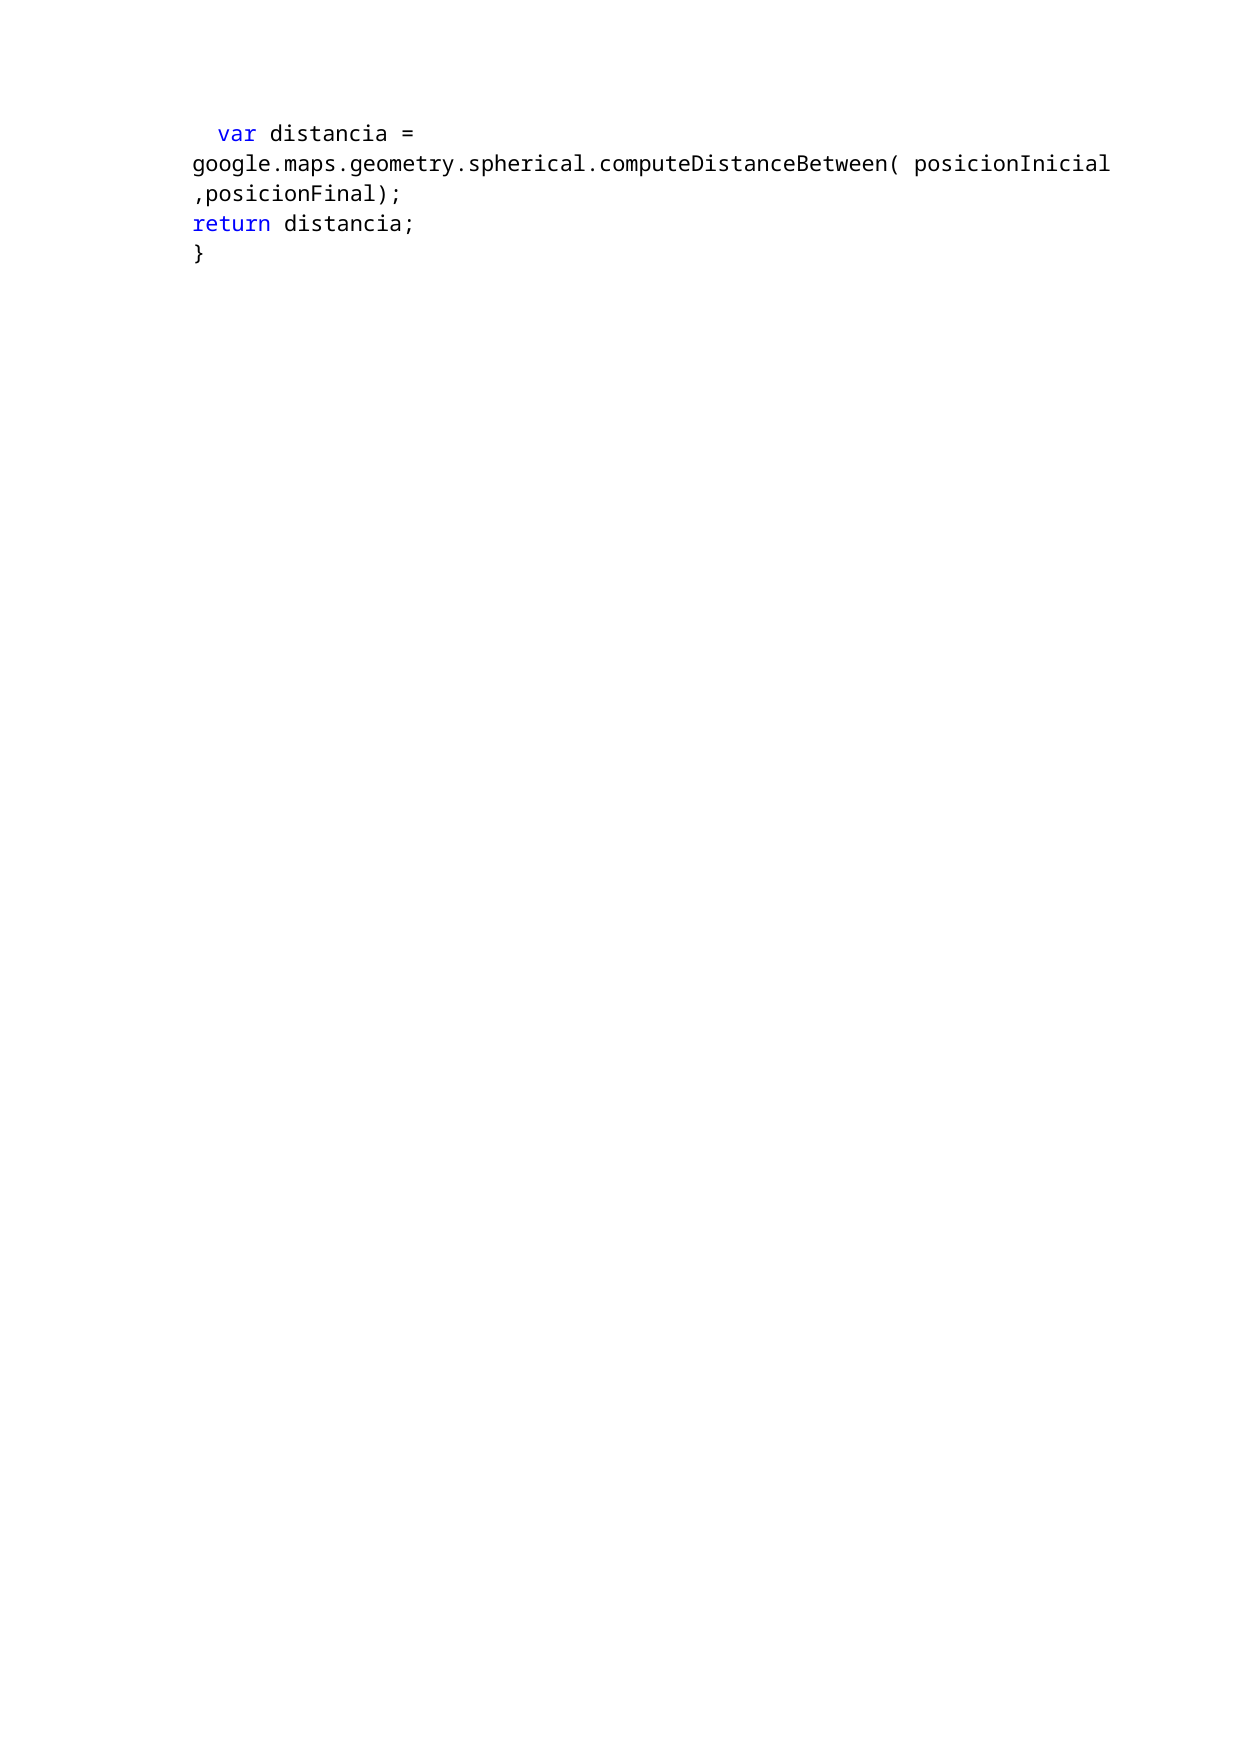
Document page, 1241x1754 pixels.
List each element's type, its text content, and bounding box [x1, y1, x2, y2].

text } [118, 237, 1122, 267]
text return distancia; [192, 207, 1122, 237]
text var distancia = google.maps.geometry.spherical.computeDistanceBetween( posicionInicial,posicionFinal); [192, 118, 1122, 207]
